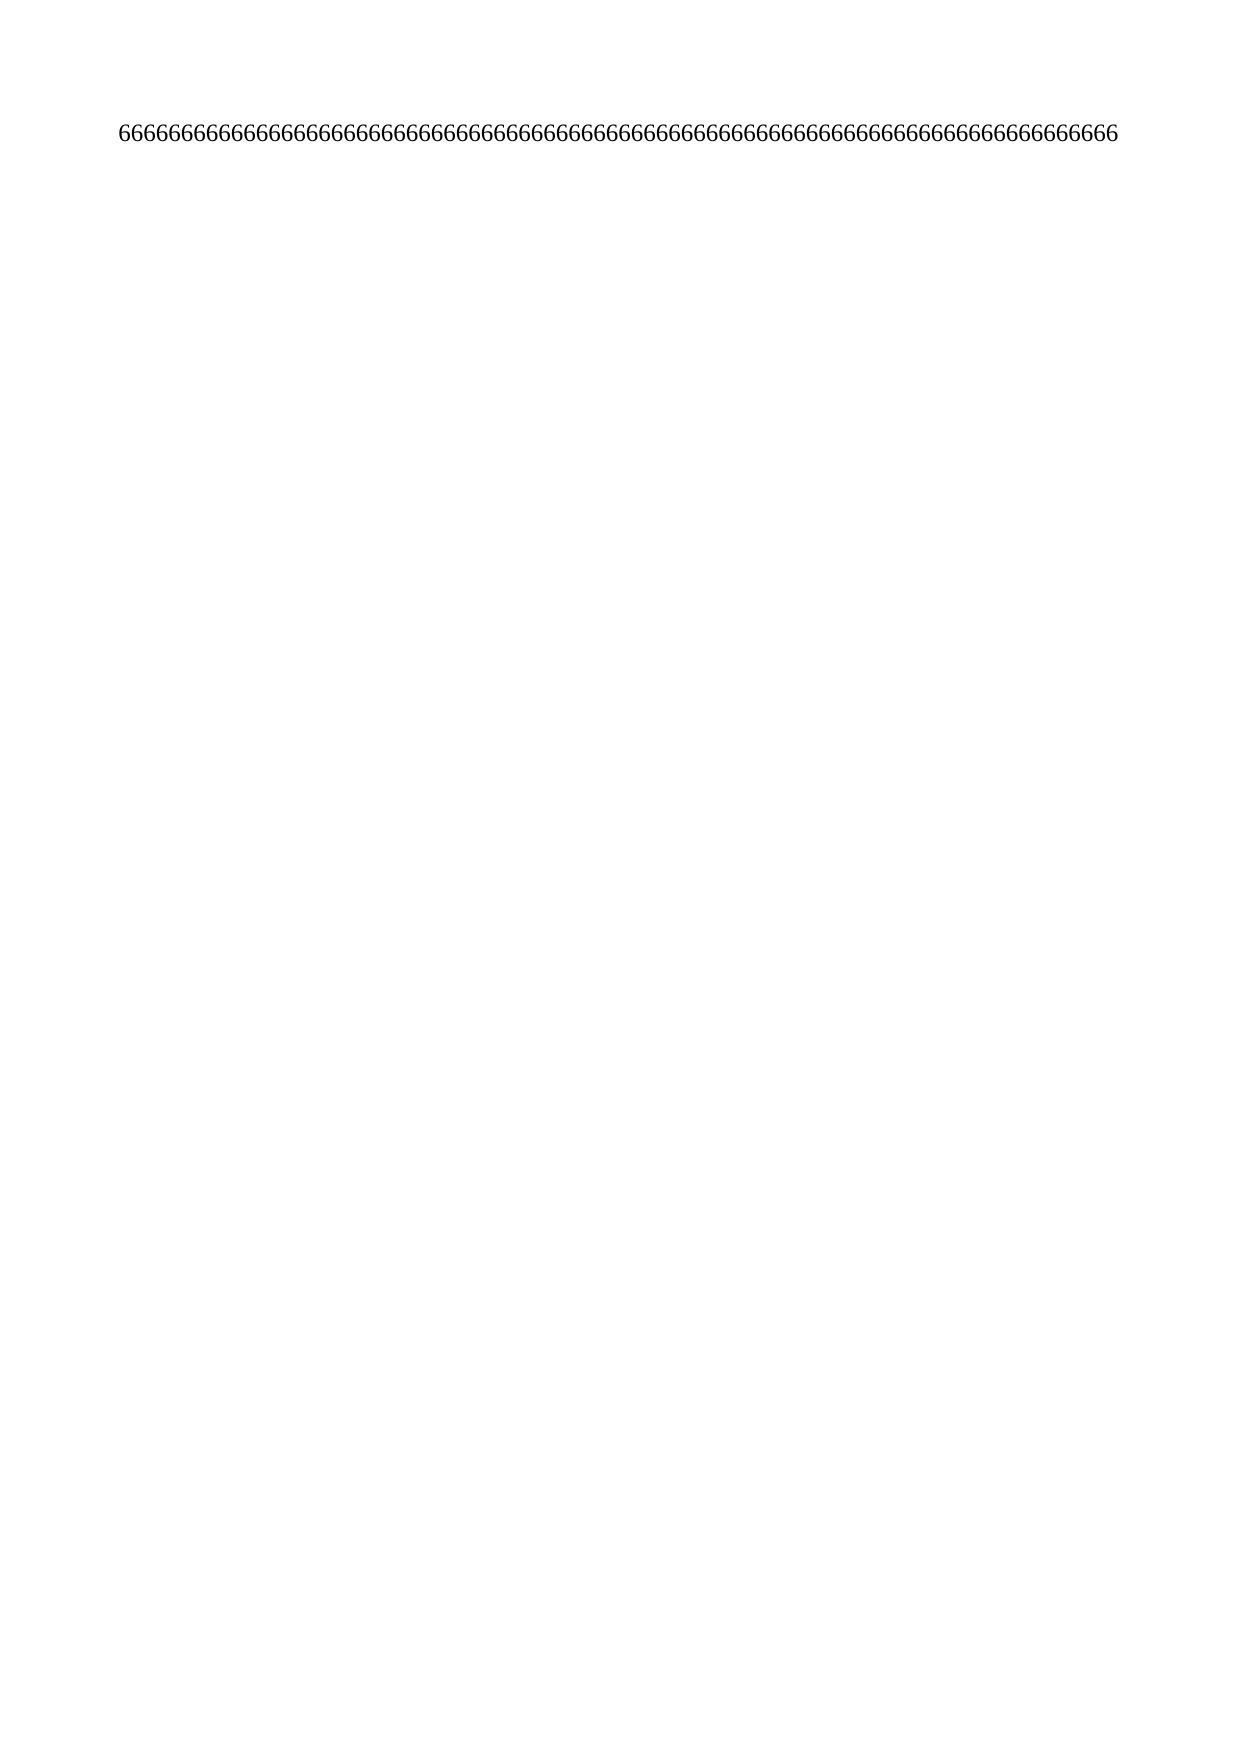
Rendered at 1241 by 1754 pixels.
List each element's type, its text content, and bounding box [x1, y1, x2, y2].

text 66666666666666666666666666666666666666666666666666666666666666666666666666666666 [118, 118, 1122, 147]
